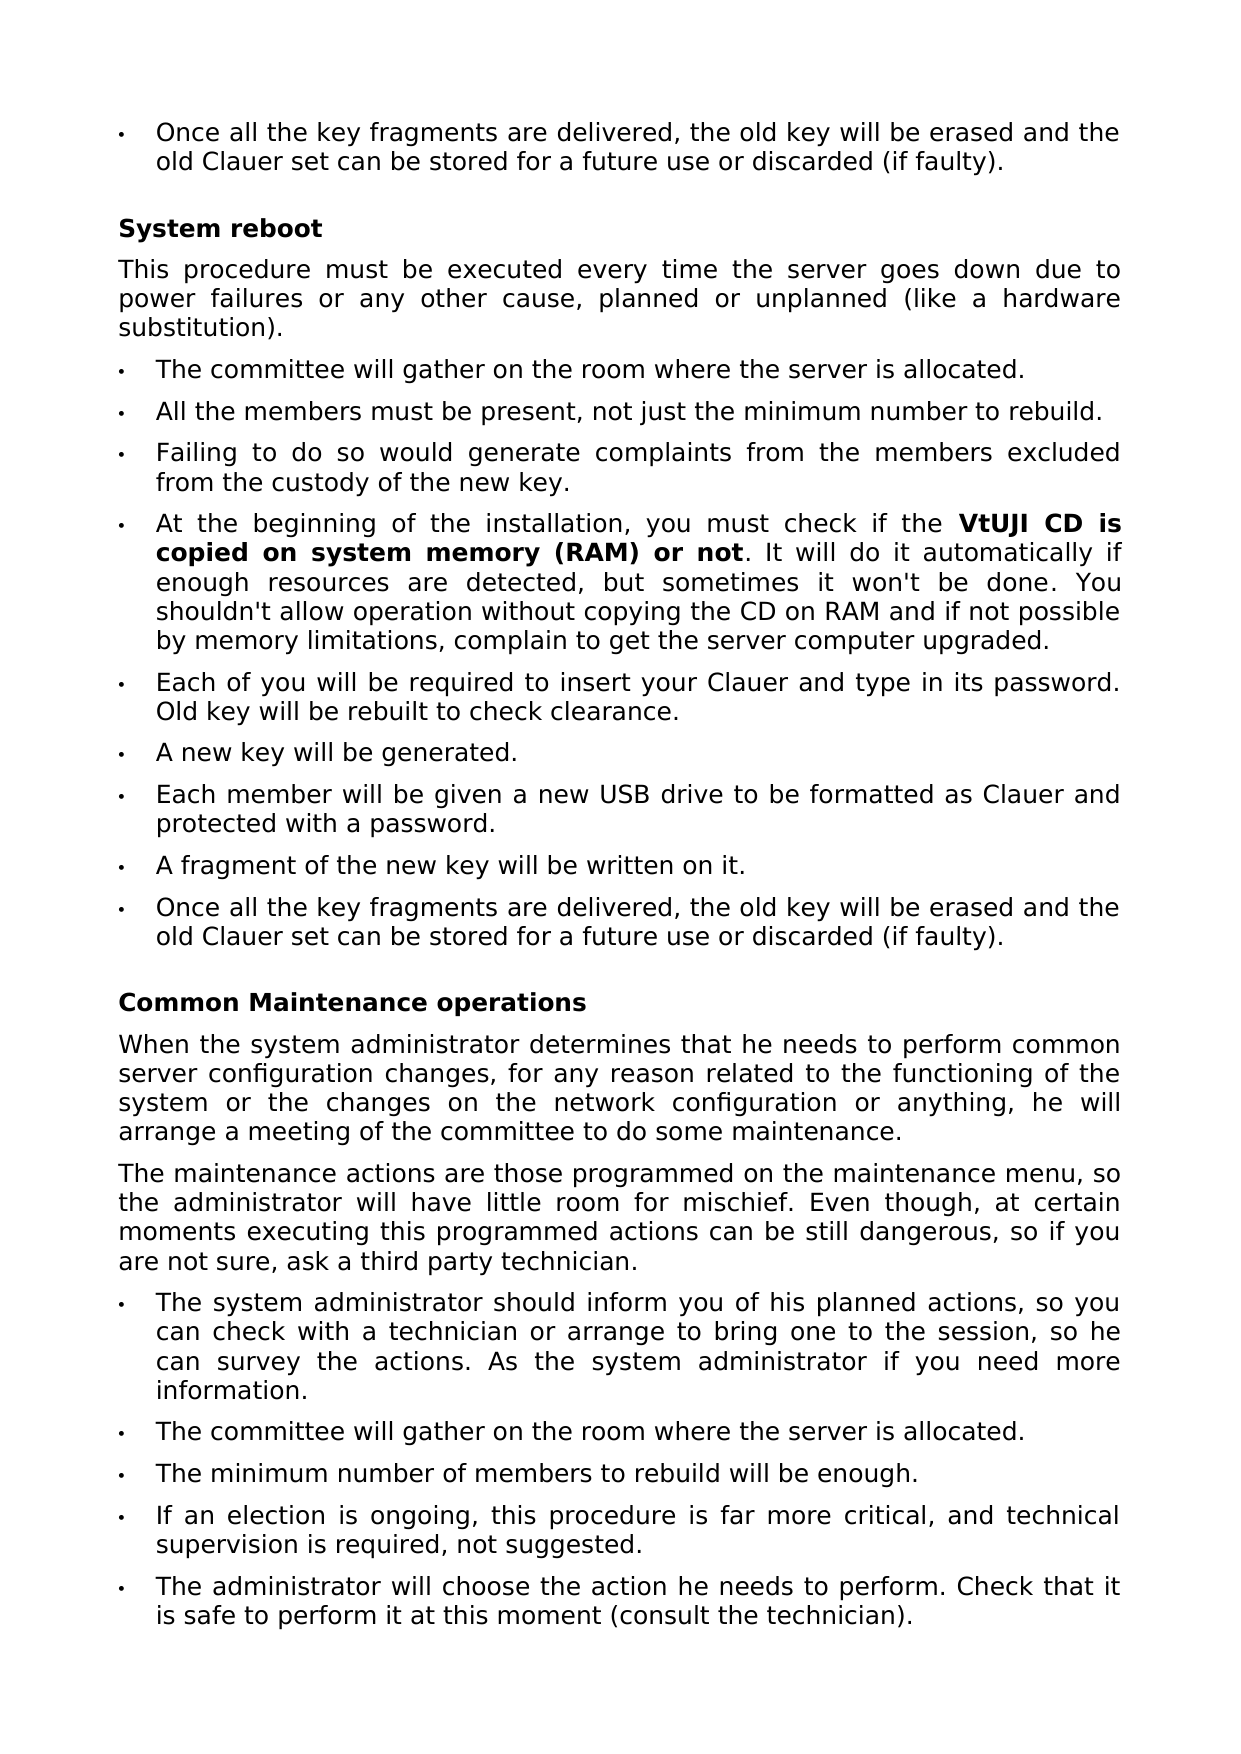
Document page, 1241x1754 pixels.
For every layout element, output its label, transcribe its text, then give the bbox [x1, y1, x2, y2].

list Each of you will be required to insert your Clauer and type in its password. Old key will be rebuilt to check clearance. [118, 668, 1122, 726]
list Once all the key fragments are delivered, the old key will be erased and the old Clauer set can be stored for a future use or discarded (if faulty). [118, 118, 1122, 176]
list The minimum number of members to rebuild will be enough. [118, 1459, 1122, 1488]
list The administrator will choose the action he needs to perform. Check that it is safe to perform it at this moment (consult the technician). [118, 1572, 1122, 1630]
list Failing to do so would generate complaints from the members excluded from the custody of the new key. [118, 439, 1122, 497]
list Each member will be given a new USB drive to be formatted as Clauer and protected with a password. [118, 780, 1122, 839]
list All the members must be present, not just the minimum number to rebuild. [118, 397, 1122, 426]
list At the beginning of the installation, you must check if the VtUJI CD is copied on system memory (RAM) or not. It will do it automatically if enough resources are detected, but sometimes it won't be done. You shouldn't allow operation without copying the CD on RAM and if not possible by memory limitations, complain to get the server computer upgraded. [118, 509, 1122, 655]
list The committee will gather on the room where the server is allocated. [118, 1417, 1122, 1447]
text When the system administrator determines that he needs to perform common server configuration changes, for any reason related to the functioning of the system or the changes on the network configuration or anything, he will arrange a meeting of the committee to do some maintenance. [118, 1030, 1122, 1147]
list Once all the key fragments are delivered, the old key will be erased and the old Clauer set can be stored for a future use or discarded (if faulty). [118, 893, 1122, 951]
subtitle System reboot [118, 214, 1122, 243]
subtitle Common Maintenance operations [118, 989, 1122, 1017]
list The committee will gather on the room where the server is allocated. [118, 355, 1122, 384]
list If an election is ongoing, this procedure is far more critical, and technical supervision is required, not suggested. [118, 1501, 1122, 1559]
list The system administrator should inform you of his planned actions, so you can check with a technician or arrange to bring one to the session, so he can survey the actions. As the system administrator if you need more information. [118, 1288, 1122, 1405]
text This procedure must be executed every time the server goes down due to power failures or any other cause, planned or unplanned (like a hardware substitution). [118, 255, 1122, 343]
text The maintenance actions are those programmed on the maintenance menu, so the administrator will have little room for mischief. Even though, at certain moments executing this programmed actions can be still dangerous, so if you are not sure, ask a third party technician. [118, 1159, 1122, 1276]
list A new key will be generated. [118, 739, 1122, 768]
list A fragment of the new key will be written on it. [118, 851, 1122, 880]
